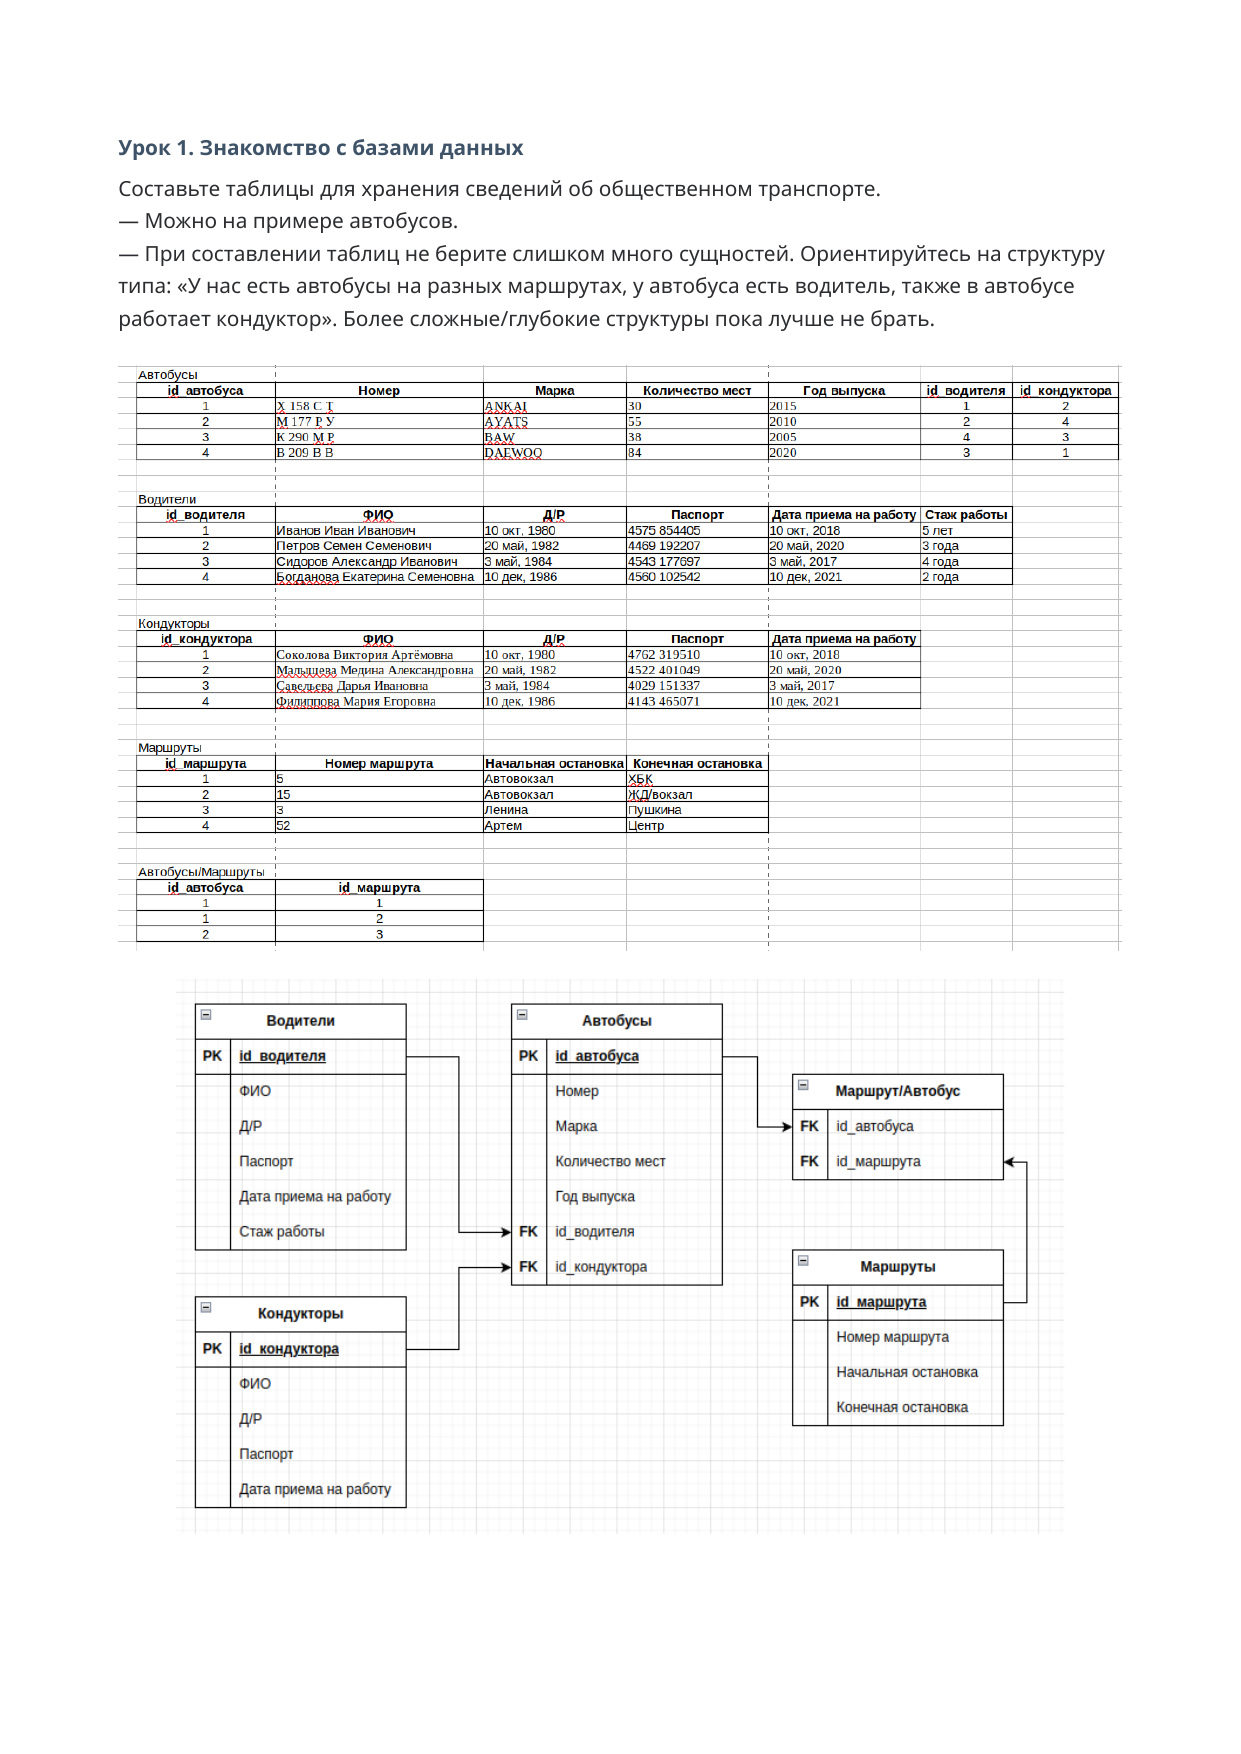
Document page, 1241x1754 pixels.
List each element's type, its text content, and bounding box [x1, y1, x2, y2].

subtitle Урок 1. Знакомство с базами данных [118, 133, 1122, 161]
picture [176, 979, 1065, 1534]
picture [118, 365, 1123, 951]
text Составьте таблицы для хранения сведений об общественном транспорте. — Можно на примере автобусов. — При составлении таблиц не берите слишком много сущностей. Ориентируйтесь на структуру типа: «У нас есть автобусы на разных маршрутах, у автобуса есть водитель, также в автобусе работает кондуктор». Более сложные/глубокие структуры пока лучше не брать. [118, 174, 1122, 332]
